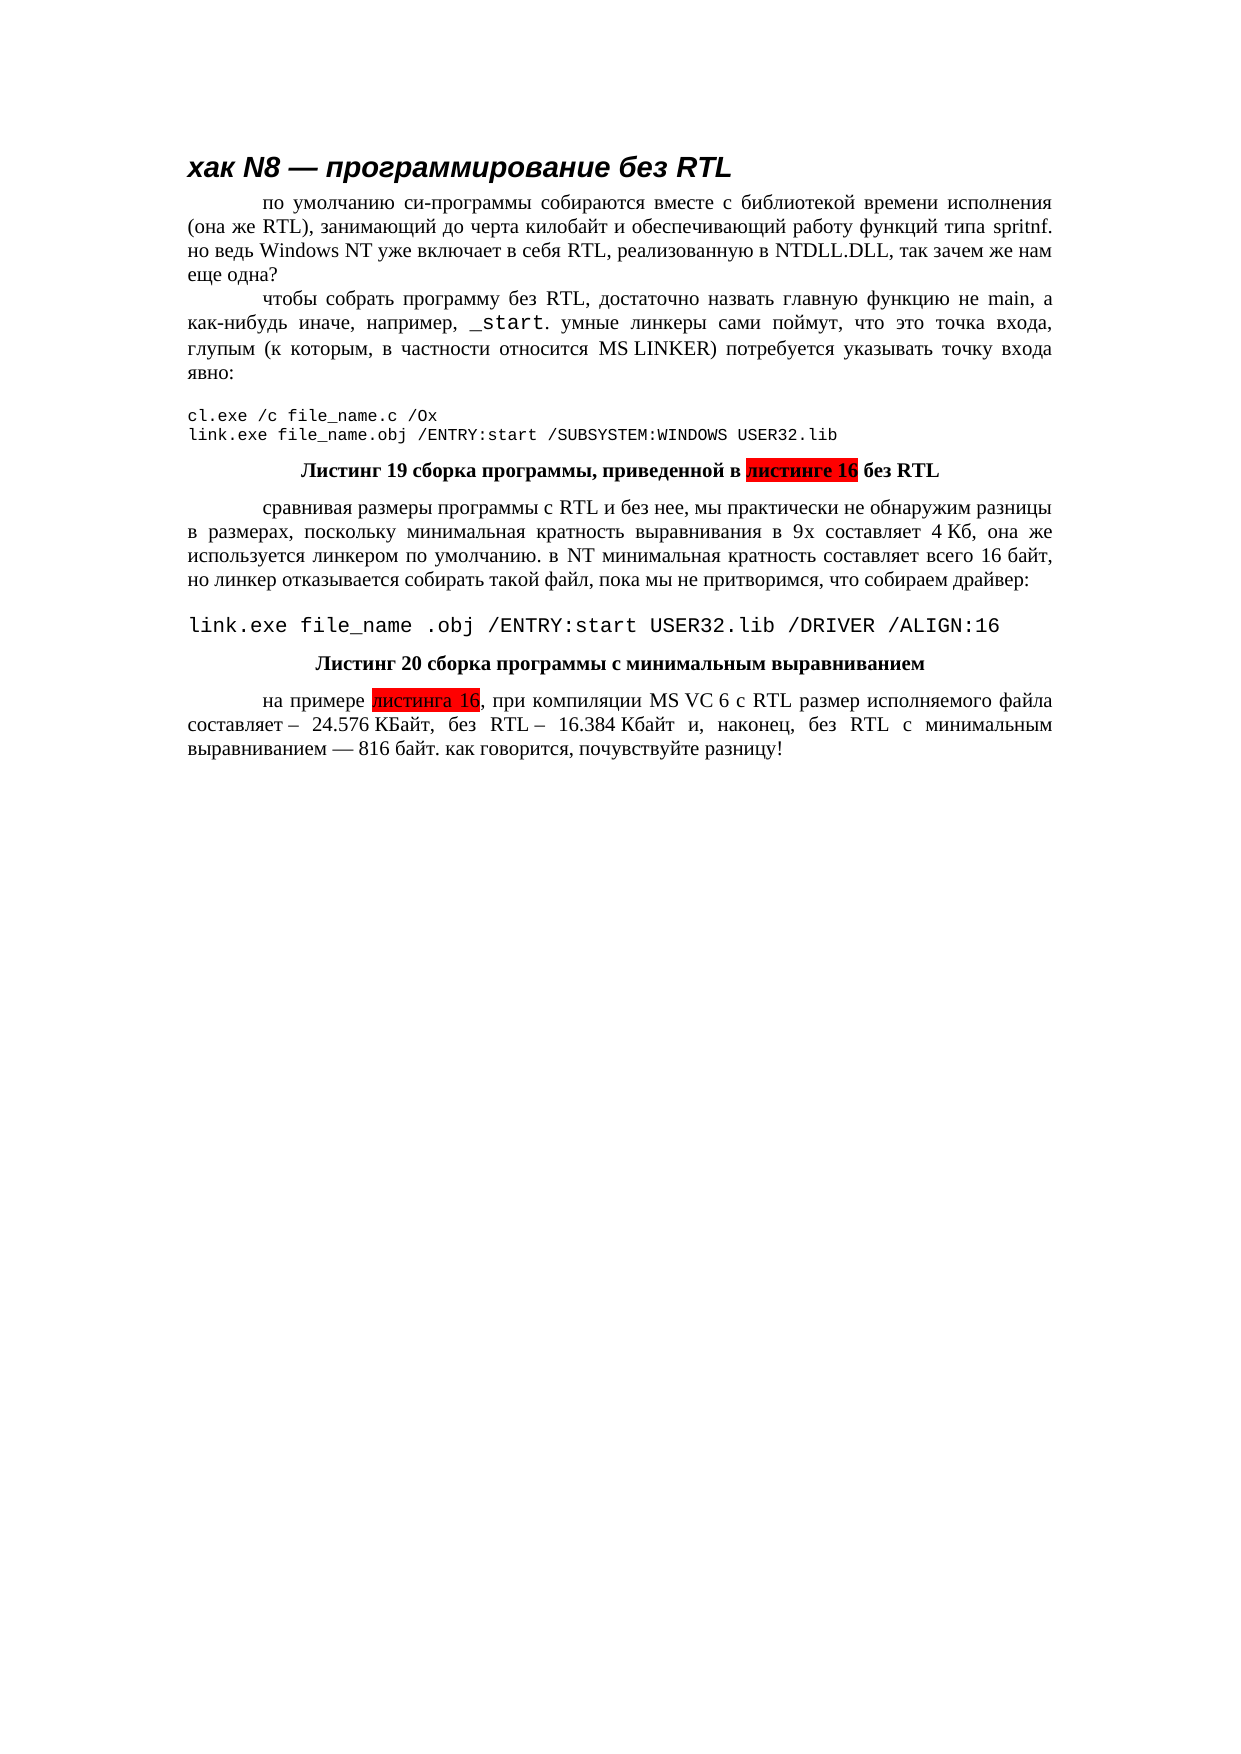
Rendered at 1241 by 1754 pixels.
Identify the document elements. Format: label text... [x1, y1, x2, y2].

text чтобы собрать программу без RTL, достаточно назвать главную функцию не main, а как-нибудь иначе, например, _start. умные линкеры сами поймут, что это точка входа, глупым (к которым, в частности относится MS LINKER) потребуется указывать точку входа явно: [187, 286, 1053, 384]
text link.exe file_name .obj /ENTRY:start USER32.lib /DRIVER /ALIGN:16 [187, 615, 1053, 639]
subtitle хак N8 — программирование без RTL [187, 150, 1053, 183]
text Листинг 19 сборка программы, приведенной в листинге 16 без RTL [187, 458, 1053, 482]
text сравнивая размеры программы с RTL и без нее, мы практически не обнаружим разницы в размерах, поскольку минимальная кратность выравнивания в 9x составляет 4 Кб, она же используется линкером по умолчанию. в NT минимальная кратность составляет всего 16 байт, но линкер отказывается собирать такой файл, пока мы не притворимся, что собираем драйвер: [187, 495, 1053, 591]
text link.exe file_name.obj /ENTRY:start /SUBSYSTEM:WINDOWS USER32.lib [187, 427, 1053, 446]
text Листинг 20 сборка программы с минимальным выравниванием [187, 651, 1053, 675]
text на примере листинга 16, при компиляции MS VC 6 с RTL размер исполняемого файла составляет – 24.576 КБайт, без RTL – 16.384 Кбайт и, наконец, без RTL с минимальным выравниванием — 816 байт. как говорится, почувствуйте разницу! [187, 688, 1053, 760]
text по умолчанию си-программы собираются вместе с библиотекой времени исполнения (она же RTL), занимающий до черта килобайт и обеспечивающий работу функций типа spritnf. но ведь Windows NT уже включает в себя RTL, реализованную в NTDLL.DLL, так зачем же нам еще одна? [187, 190, 1053, 286]
text cl.exe /c file_name.c /Ox [187, 408, 1053, 427]
